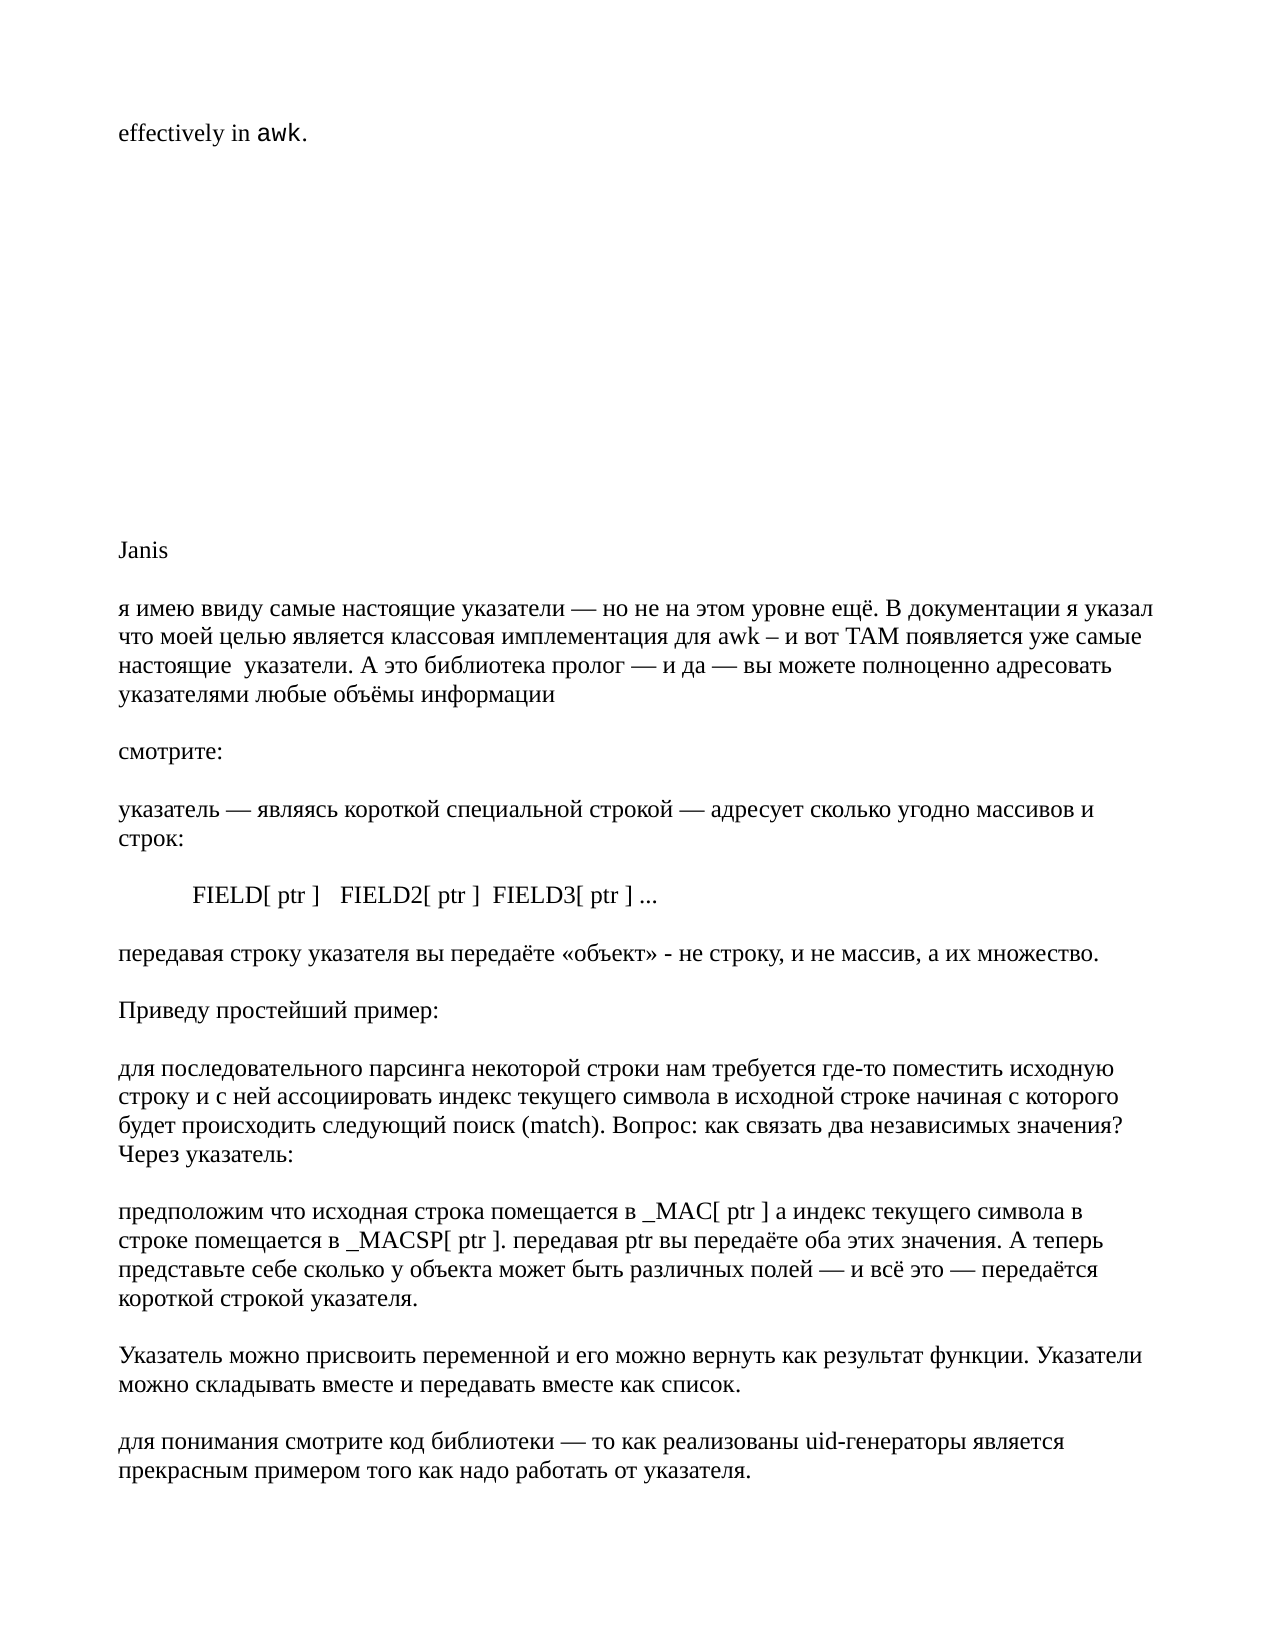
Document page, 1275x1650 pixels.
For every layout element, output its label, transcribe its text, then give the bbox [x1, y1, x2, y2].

text Janis [118, 535, 1157, 564]
text смотрите: [118, 736, 1157, 765]
text предположим что исходная строка помещается в _MAC[ ptr ] а индекс текущего символа в строке помещается в _MACSP[ ptr ]. передавая ptr вы передаёте оба этих значения. А теперь представьте себе сколько у объекта может быть различных полей — и всё это — передаётся короткой строкой указателя. [118, 1196, 1157, 1311]
text указатель — являясь короткой специальной строкой — адресует сколько угодно массивов и строк: [118, 794, 1157, 851]
text для последовательного парсинга некоторой строки нам требуется где-то поместить исходную строку и с ней ассоциировать индекс текущего символа в исходной строке начиная с которого будет происходить следующий поиск (match). Вопрос: как связать два независимых значения? Через указатель: [118, 1053, 1157, 1168]
text Указатель можно присвоить переменной и его можно вернуть как результат функции. Указатели можно складывать вместе и передавать вместе как список. [118, 1340, 1157, 1398]
text Приведу простейший пример: [118, 995, 1157, 1024]
text передавая строку указателя вы передаёте «объект» - не строку, и не массив, а их множество. [118, 938, 1157, 966]
text я имею ввиду самые настоящие указатели — но не на этом уровне ещё. В документации я указал что моей целью является классовая имплементация для awk – и вот ТАМ появляется уже самые настоящие указатели. А это библиотека пролог — и да — вы можете полноценно адресовать указателями любые объёмы информации [118, 593, 1157, 708]
text FIELD[ ptr ] FIELD2[ ptr ] FIELD3[ ptr ] ... [118, 880, 1157, 909]
text effectively in awk. [118, 118, 1157, 149]
text для понимания смотрите код библиотеки — то как реализованы uid-генераторы является прекрасным примером того как надо работать от указателя. [118, 1426, 1157, 1484]
